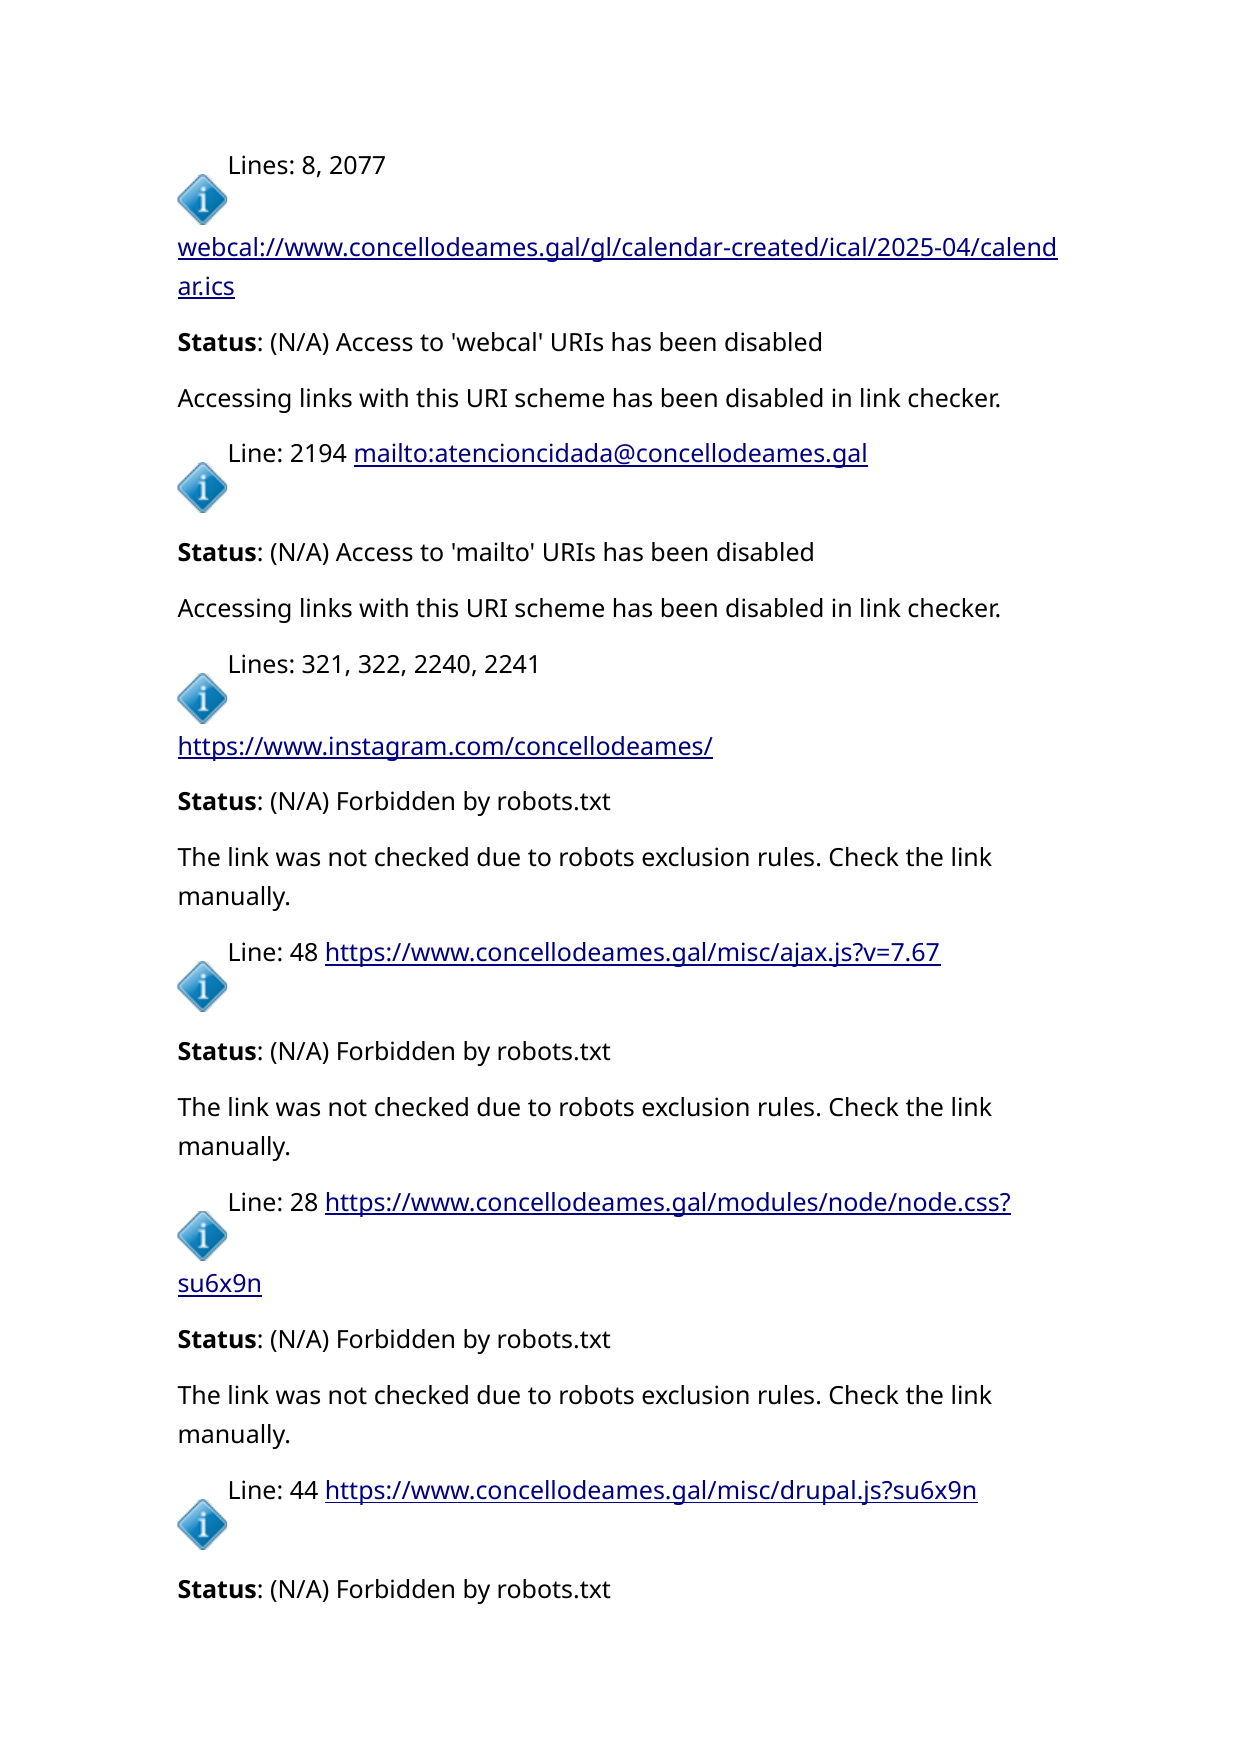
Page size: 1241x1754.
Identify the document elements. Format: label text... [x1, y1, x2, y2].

text Lines: 8, 2077 webcal://www.concellodeames.gal/gl/calendar-created/ical/2025-04/calendar.ics [177, 148, 1063, 303]
text Status: (N/A) Forbidden by robots.txt [177, 1571, 1063, 1605]
text Lines: 321, 322, 2240, 2241 https://www.instagram.com/concellodeames/ [177, 646, 1063, 762]
text Status: (N/A) Forbidden by robots.txt [177, 1033, 1063, 1067]
text The link was not checked due to robots exclusion rules. Check the link manually. [177, 1089, 1063, 1162]
text Status: (N/A) Access to 'mailto' URIs has been disabled [177, 535, 1063, 569]
text Line: 44 https://www.concellodeames.gal/misc/drupal.js?su6x9n [177, 1473, 1063, 1549]
text Accessing links with this URI scheme has been disabled in link checker. [177, 591, 1063, 624]
text Line: 48 https://www.concellodeames.gal/misc/ajax.js?v=7.67 [177, 935, 1063, 1012]
text Status: (N/A) Forbidden by robots.txt [177, 1322, 1063, 1356]
text The link was not checked due to robots exclusion rules. Check the link manually. [177, 1378, 1063, 1451]
text Line: 28 https://www.concellodeames.gal/modules/node/node.css?su6x9n [177, 1184, 1063, 1300]
text Accessing links with this URI scheme has been disabled in link checker. [177, 380, 1063, 414]
text The link was not checked due to robots exclusion rules. Check the link manually. [177, 840, 1063, 913]
text Status: (N/A) Access to 'webcal' URIs has been disabled [177, 324, 1063, 358]
text Status: (N/A) Forbidden by robots.txt [177, 784, 1063, 818]
text Line: 2194 mailto:atencioncidada@concellodeames.gal [177, 436, 1063, 513]
